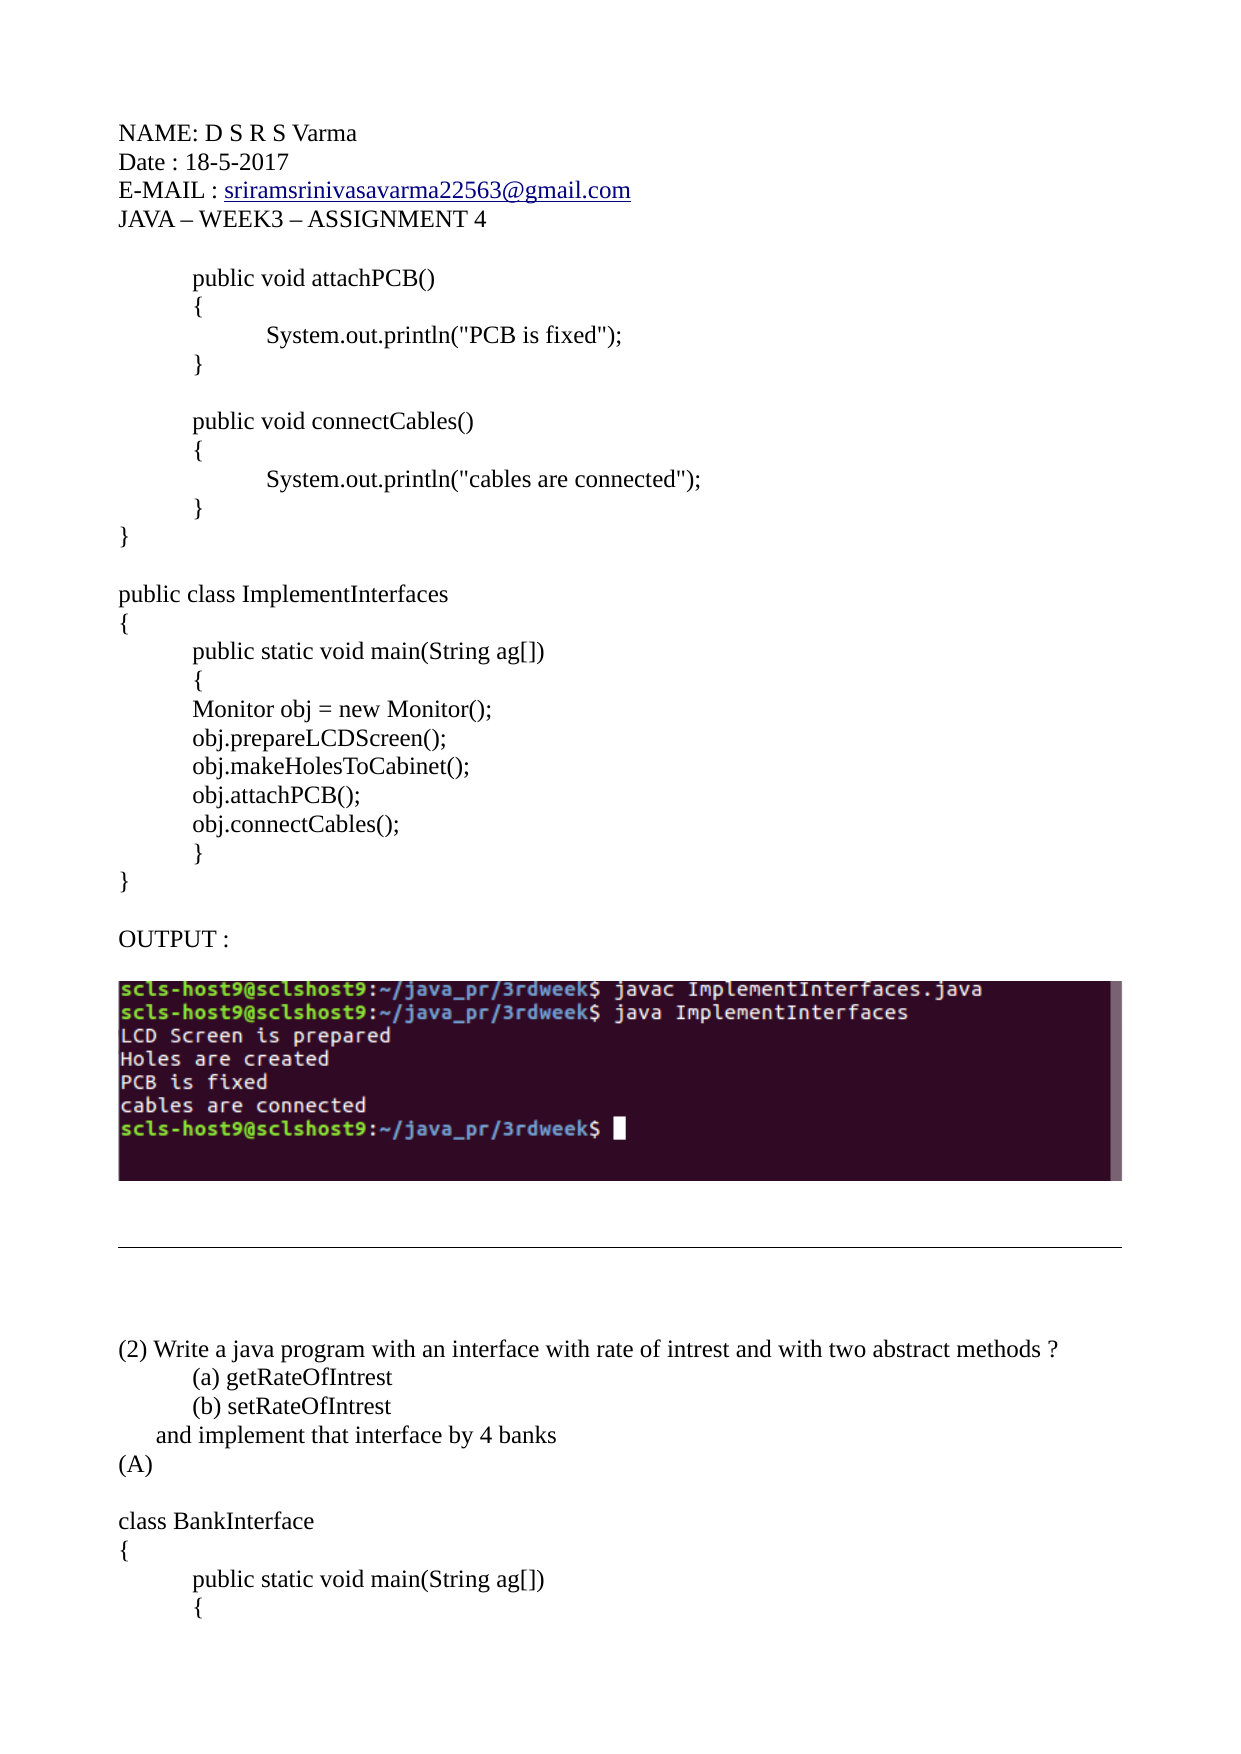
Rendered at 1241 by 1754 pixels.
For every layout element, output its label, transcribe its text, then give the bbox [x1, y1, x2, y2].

text OUTPUT : [118, 924, 1122, 953]
text obj.makeHolesToCabinet(); [118, 751, 1122, 780]
text (A) [118, 1449, 1122, 1477]
text } [118, 521, 1122, 550]
text public static void main(String ag[]) [118, 636, 1122, 665]
text obj.connectCables(); [118, 809, 1122, 838]
text class BankInterface [118, 1506, 1122, 1535]
text and implement that interface by 4 banks [118, 1420, 1122, 1449]
text System.out.println("cables are connected"); [118, 464, 1122, 493]
text (b) setRateOfIntrest [118, 1391, 1122, 1420]
text } [118, 838, 1122, 866]
text obj.attachPCB(); [118, 780, 1122, 809]
text public void connectCables() [118, 406, 1122, 435]
text } [118, 349, 1122, 378]
text } [118, 866, 1122, 895]
text public static void main(String ag[]) [118, 1564, 1122, 1592]
text public void attachPCB() [118, 263, 1122, 291]
text { [118, 291, 1122, 320]
text { [118, 608, 1122, 636]
text System.out.println("PCB is fixed"); [118, 320, 1122, 349]
text { [118, 435, 1122, 464]
text obj.prepareLCDScreen(); [118, 723, 1122, 751]
text (a) getRateOfIntrest [118, 1362, 1122, 1391]
picture [118, 981, 1123, 1181]
text (2) Write a java program with an interface with rate of intrest and with two abstract methods ? [118, 1334, 1122, 1362]
text { [118, 665, 1122, 694]
text { [118, 1535, 1122, 1564]
text { [118, 1592, 1122, 1621]
text Monitor obj = new Monitor(); [118, 694, 1122, 723]
text } [118, 493, 1122, 521]
text public class ImplementInterfaces [118, 579, 1122, 608]
